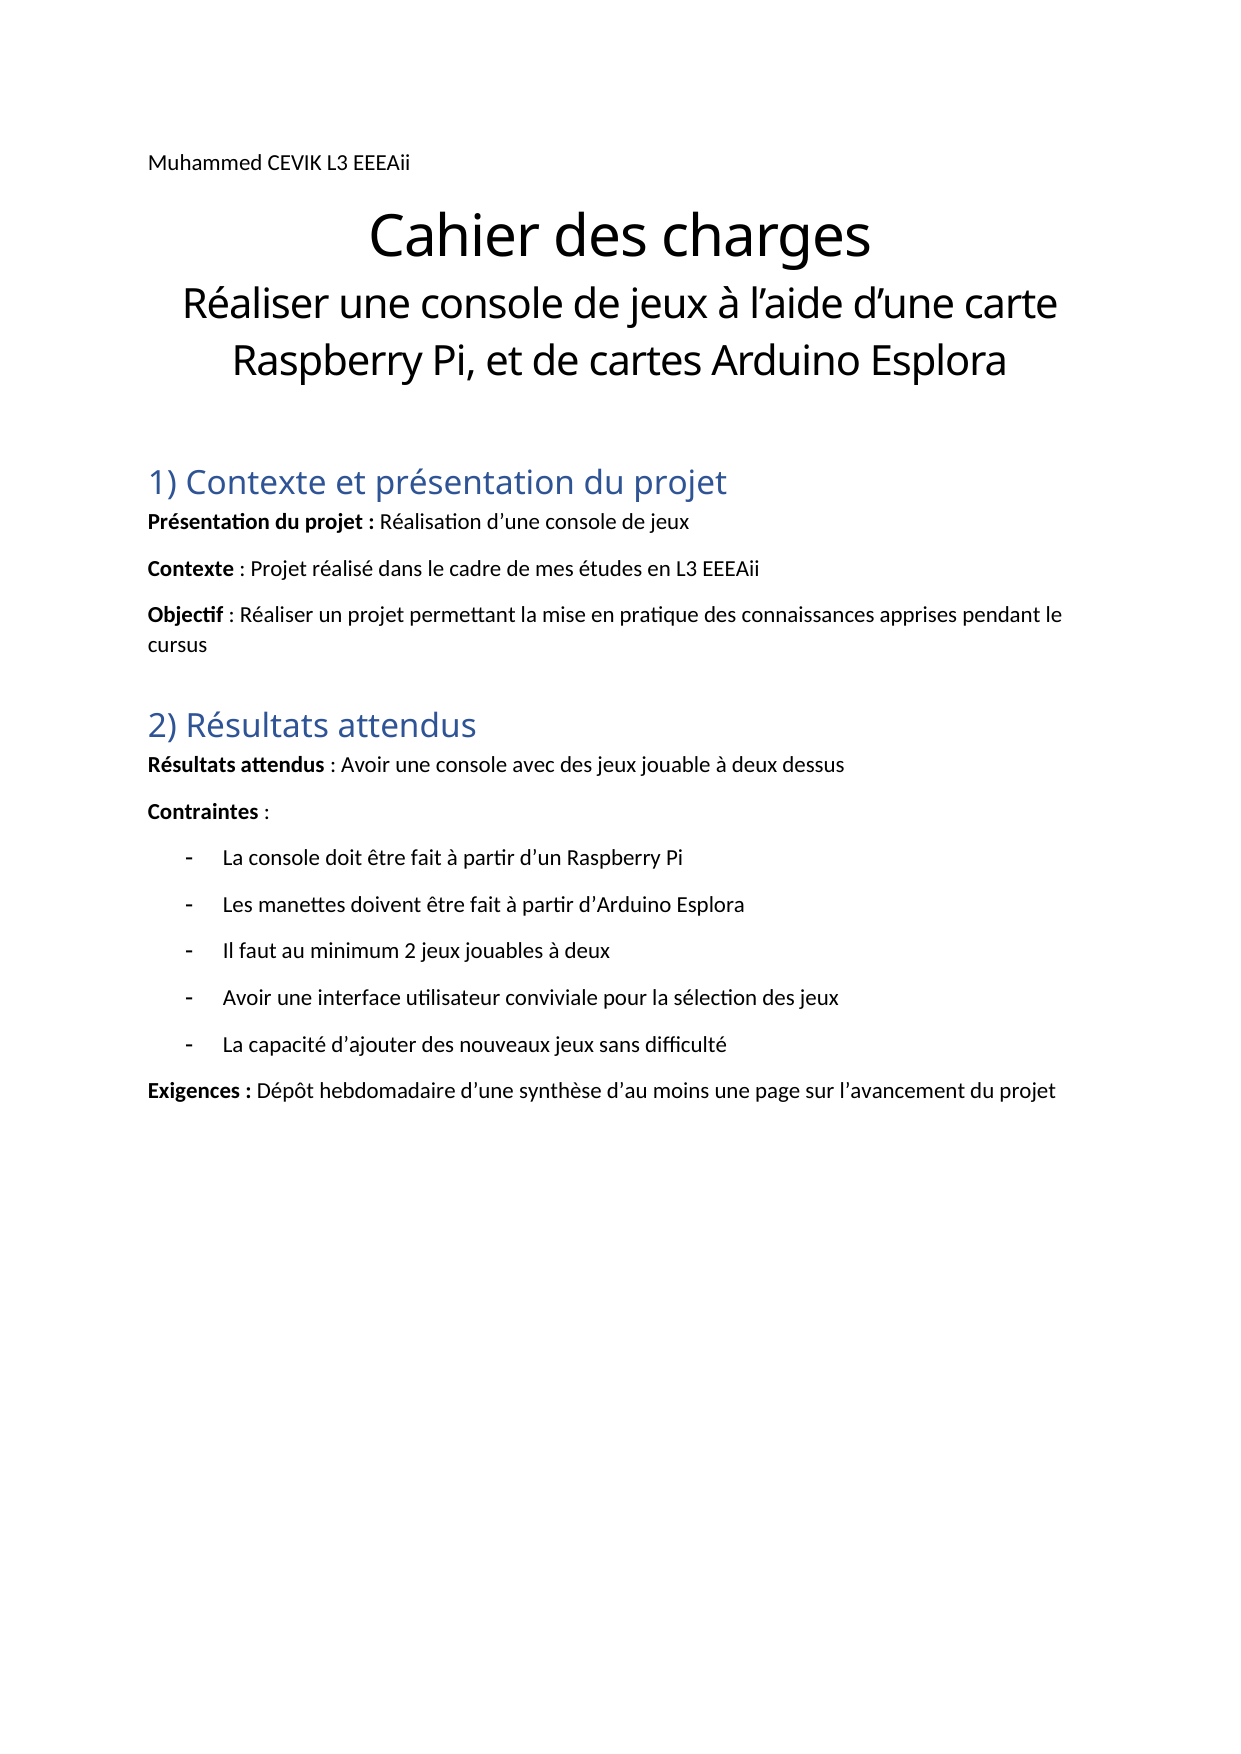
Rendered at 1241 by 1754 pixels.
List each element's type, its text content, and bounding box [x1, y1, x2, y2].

text Résultats attendus : Avoir une console avec des jeux jouable à deux dessus [148, 750, 1093, 778]
text Muhammed CEVIK L3 EEEAii [148, 148, 1093, 176]
list Il faut au minimum 2 jeux jouables à deux [185, 937, 1093, 965]
text Cahier des charges Réaliser une console de jeux à l’aide d’une carte Raspberry Pi, et de cartes Arduino Esplora [148, 194, 1093, 387]
list Les manettes doivent être fait à partir d’Arduino Esplora [185, 890, 1093, 918]
list Avoir une interface utilisateur conviviale pour la sélection des jeux [185, 983, 1093, 1011]
subtitle 2) Résultats attendus [148, 702, 1093, 747]
list La capacité d’ajouter des nouveaux jeux sans difficulté [185, 1030, 1093, 1058]
text Présentation du projet : Réalisation d’une console de jeux [148, 507, 1093, 535]
text Contraintes : [148, 797, 1093, 825]
subtitle 1) Contexte et présentation du projet [148, 459, 1093, 504]
text Contexte : Projet réalisé dans le cadre de mes études en L3 EEEAii [148, 554, 1093, 582]
list La console doit être fait à partir d’un Raspberry Pi [185, 843, 1093, 872]
text Objectif : Réaliser un projet permettant la mise en pratique des connaissances apprises pendant le cursus [148, 600, 1093, 658]
text Exigences : Dépôt hebdomadaire d’une synthèse d’au moins une page sur l’avancement du projet [148, 1076, 1093, 1104]
